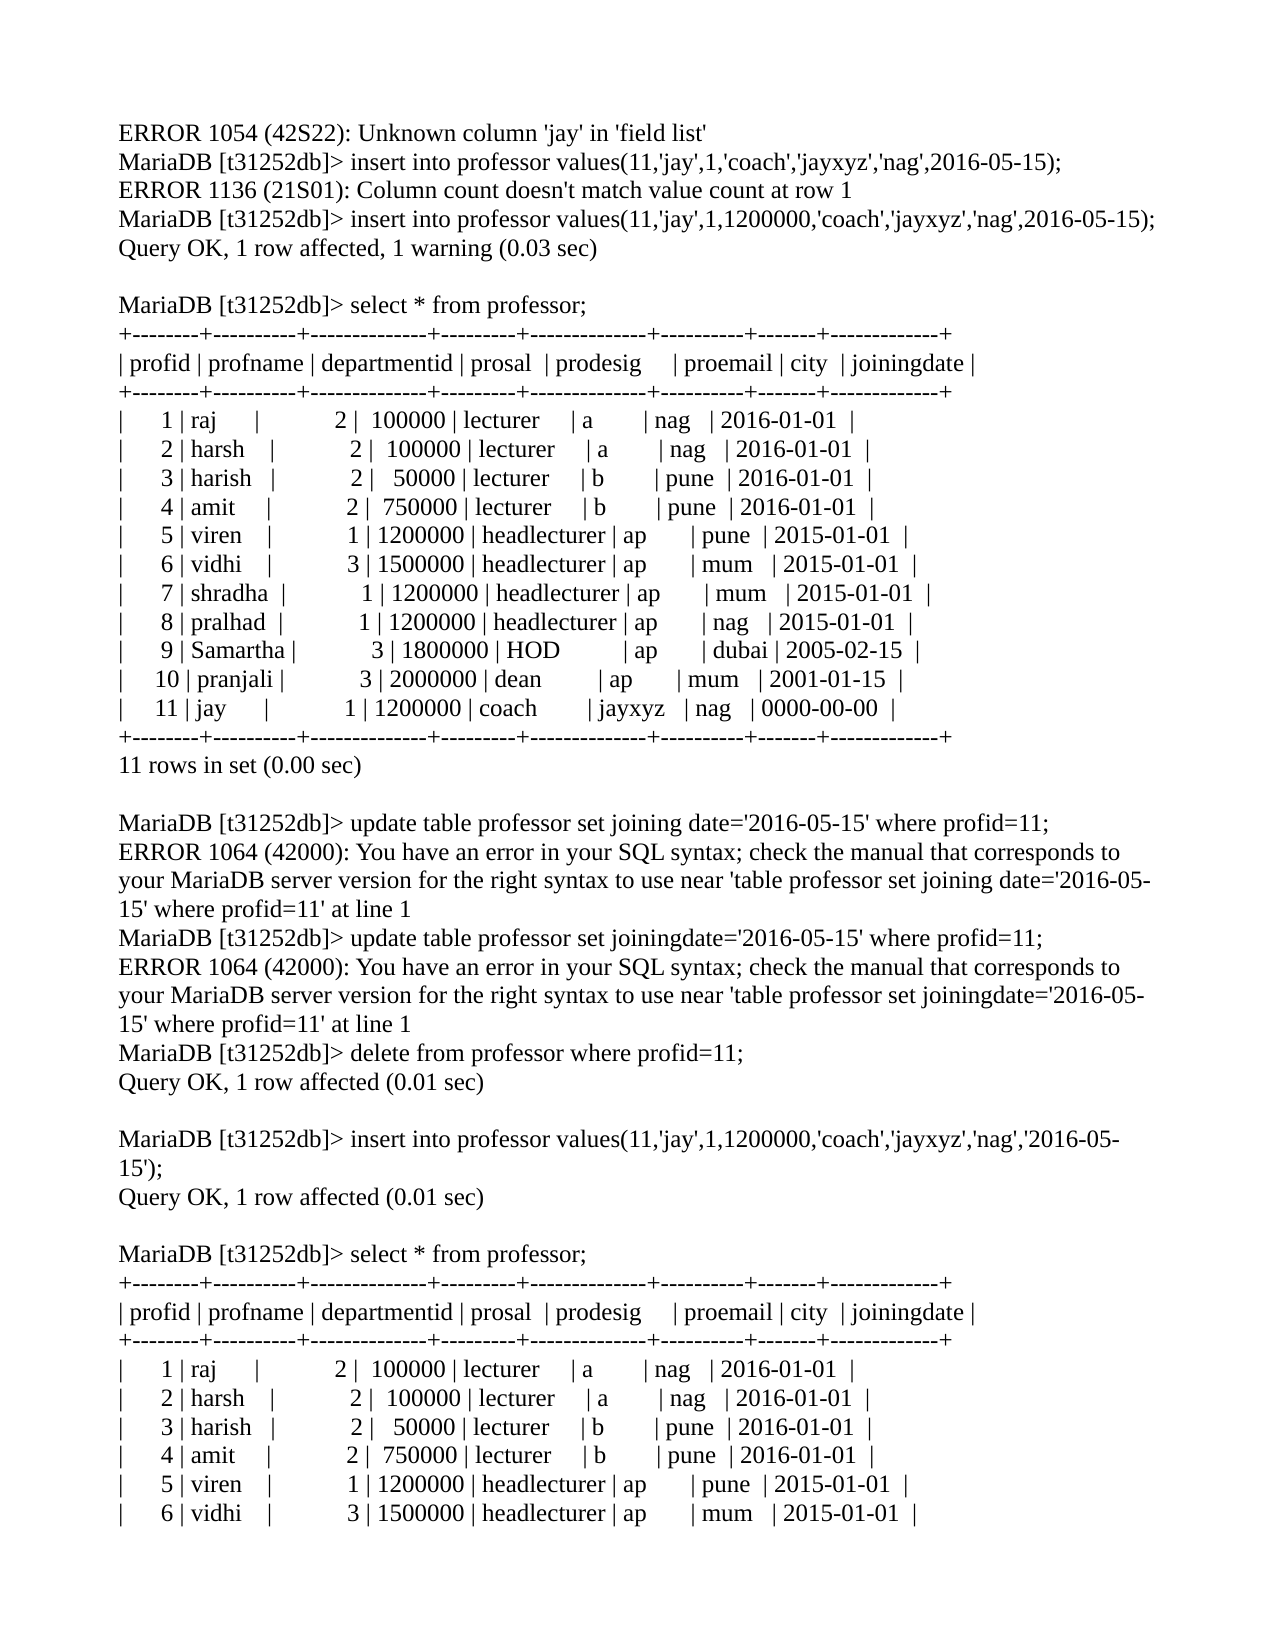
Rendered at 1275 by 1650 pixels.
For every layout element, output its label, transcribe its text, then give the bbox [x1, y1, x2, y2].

text MariaDB [t31252db]> update table professor set joiningdate='2016-05-15' where profid=11; [118, 923, 1157, 952]
text MariaDB [t31252db]> update table professor set joining date='2016-05-15' where profid=11; [118, 808, 1157, 837]
text | 5 | viren | 1 | 1200000 | headlecturer | ap | pune | 2015-01-01 | [118, 521, 1157, 549]
text +--------+----------+--------------+---------+--------------+----------+-------+-------------+ [118, 319, 1157, 348]
text ERROR 1054 (42S22): Unknown column 'jay' in 'field list' [118, 118, 1157, 147]
text | 6 | vidhi | 3 | 1500000 | headlecturer | ap | mum | 2015-01-01 | [118, 1498, 1157, 1527]
text MariaDB [t31252db]> insert into professor values(11,'jay',1,1200000,'coach','jayxyz','nag','2016-05-15'); [118, 1124, 1157, 1182]
text MariaDB [t31252db]> insert into professor values(11,'jay',1,'coach','jayxyz','nag',2016-05-15); [118, 147, 1157, 176]
text Query OK, 1 row affected, 1 warning (0.03 sec) [118, 233, 1157, 262]
text MariaDB [t31252db]> select * from professor; [118, 291, 1157, 319]
text ERROR 1064 (42000): You have an error in your SQL syntax; check the manual that corresponds to your MariaDB server version for the right syntax to use near 'table professor set joining date='2016-05-15' where profid=11' at line 1 [118, 837, 1157, 923]
text 11 rows in set (0.00 sec) [118, 751, 1157, 779]
text ERROR 1064 (42000): You have an error in your SQL syntax; check the manual that corresponds to your MariaDB server version for the right syntax to use near 'table professor set joiningdate='2016-05-15' where profid=11' at line 1 [118, 952, 1157, 1038]
text | 3 | harish | 2 | 50000 | lecturer | b | pune | 2016-01-01 | [118, 1412, 1157, 1441]
text +--------+----------+--------------+---------+--------------+----------+-------+-------------+ [118, 722, 1157, 751]
text | 3 | harish | 2 | 50000 | lecturer | b | pune | 2016-01-01 | [118, 463, 1157, 492]
text +--------+----------+--------------+---------+--------------+----------+-------+-------------+ [118, 377, 1157, 406]
text +--------+----------+--------------+---------+--------------+----------+-------+-------------+ [118, 1326, 1157, 1354]
text | 9 | Samartha | 3 | 1800000 | HOD | ap | dubai | 2005-02-15 | [118, 636, 1157, 664]
text | 5 | viren | 1 | 1200000 | headlecturer | ap | pune | 2015-01-01 | [118, 1469, 1157, 1498]
text | 6 | vidhi | 3 | 1500000 | headlecturer | ap | mum | 2015-01-01 | [118, 549, 1157, 578]
text | 4 | amit | 2 | 750000 | lecturer | b | pune | 2016-01-01 | [118, 492, 1157, 521]
text | 7 | shradha | 1 | 1200000 | headlecturer | ap | mum | 2015-01-01 | [118, 578, 1157, 607]
text | 1 | raj | 2 | 100000 | lecturer | a | nag | 2016-01-01 | [118, 406, 1157, 434]
text | 2 | harsh | 2 | 100000 | lecturer | a | nag | 2016-01-01 | [118, 434, 1157, 463]
text | profid | profname | departmentid | prosal | prodesig | proemail | city | joiningdate | [118, 348, 1157, 377]
text | 11 | jay | 1 | 1200000 | coach | jayxyz | nag | 0000-00-00 | [118, 693, 1157, 722]
text MariaDB [t31252db]> insert into professor values(11,'jay',1,1200000,'coach','jayxyz','nag',2016-05-15); [118, 204, 1157, 233]
text | profid | profname | departmentid | prosal | prodesig | proemail | city | joiningdate | [118, 1297, 1157, 1326]
text +--------+----------+--------------+---------+--------------+----------+-------+-------------+ [118, 1268, 1157, 1297]
text | 8 | pralhad | 1 | 1200000 | headlecturer | ap | nag | 2015-01-01 | [118, 607, 1157, 636]
text | 10 | pranjali | 3 | 2000000 | dean | ap | mum | 2001-01-15 | [118, 664, 1157, 693]
text | 4 | amit | 2 | 750000 | lecturer | b | pune | 2016-01-01 | [118, 1441, 1157, 1469]
text | 1 | raj | 2 | 100000 | lecturer | a | nag | 2016-01-01 | [118, 1354, 1157, 1383]
text Query OK, 1 row affected (0.01 sec) [118, 1067, 1157, 1096]
text MariaDB [t31252db]> select * from professor; [118, 1239, 1157, 1268]
text ERROR 1136 (21S01): Column count doesn't match value count at row 1 [118, 176, 1157, 204]
text MariaDB [t31252db]> delete from professor where profid=11; [118, 1038, 1157, 1067]
text | 2 | harsh | 2 | 100000 | lecturer | a | nag | 2016-01-01 | [118, 1383, 1157, 1412]
text Query OK, 1 row affected (0.01 sec) [118, 1182, 1157, 1211]
